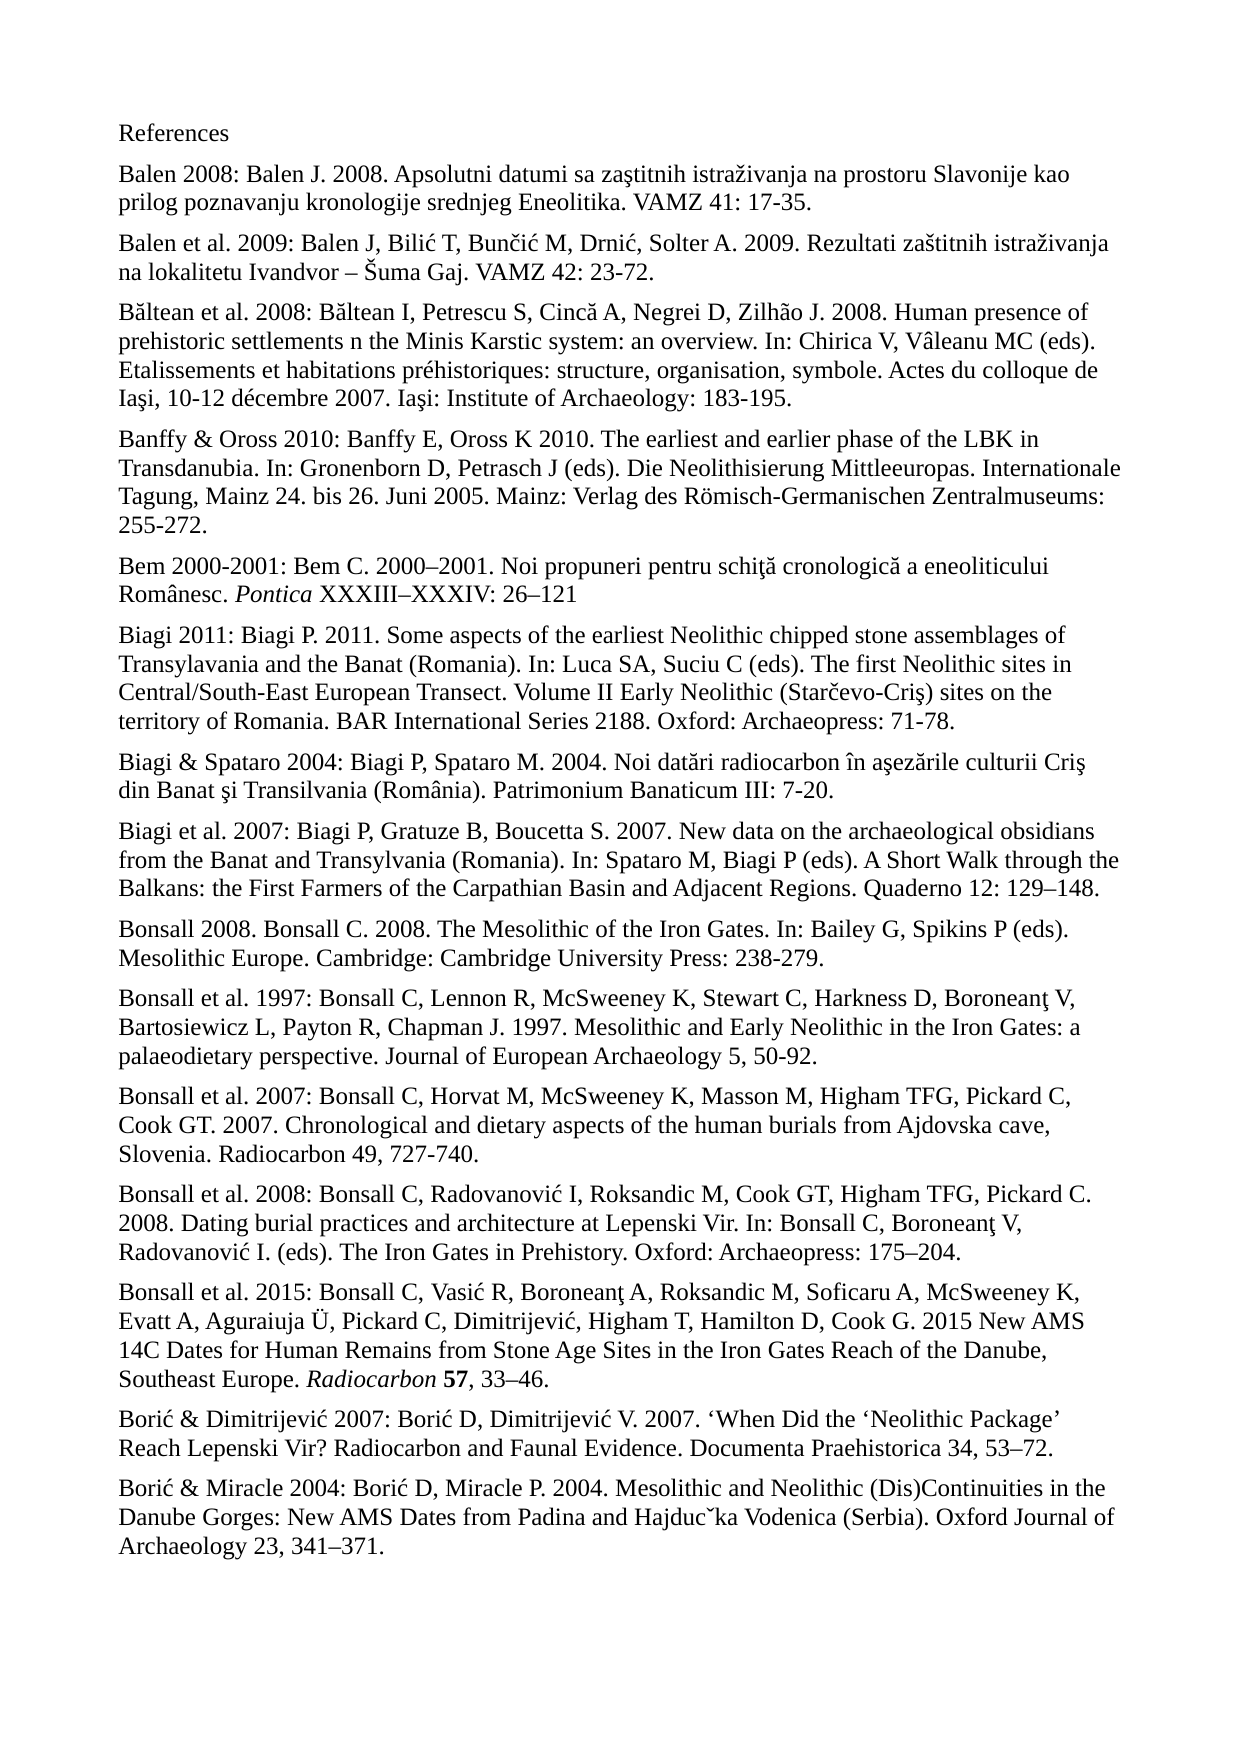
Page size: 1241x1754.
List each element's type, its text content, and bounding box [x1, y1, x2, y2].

text Biagi & Spataro 2004: Biagi P, Spataro M. 2004. Noi datări radiocarbon în aşezările culturii Criş din Banat şi Transilvania (România). Patrimonium Banaticum III: 7-20. [118, 747, 1122, 804]
text Bem 2000-2001: Bem C. 2000–2001. Noi propuneri pentru schiţă cronologică a eneoliticului Românesc. Pontica XXXIII–XXXIV: 26–121 [118, 551, 1122, 608]
text References [118, 118, 1122, 147]
text Băltean et al. 2008: Băltean I, Petrescu S, Cincă A, Negrei D, Zilhão J. 2008. Human presence of prehistoric settlements n the Minis Karstic system: an overview. In: Chirica V, Vâleanu MC (eds). Etalissements et habitations préhistoriques: structure, organisation, symbole. Actes du colloque de Iaşi, 10-12 décembre 2007. Iaşi: Institute of Archaeology: 183-195. [118, 297, 1122, 412]
text Biagi et al. 2007: Biagi P, Gratuze B, Boucetta S. 2007. New data on the archaeological obsidians from the Banat and Transylvania (Romania). In: Spataro M, Biagi P (eds). A Short Walk through the Balkans: the First Farmers of the Carpathian Basin and Adjacent Regions. Quaderno 12: 129–148. [118, 816, 1122, 902]
text Borić & Miracle 2004: Borić D, Miracle P. 2004. Mesolithic and Neolithic (Dis)Continuities in the Danube Gorges: New AMS Dates from Padina and Hajducˇka Vodenica (Serbia). Oxford Journal of Archaeology 23, 341–371. [118, 1473, 1122, 1560]
text Bonsall 2008. Bonsall C. 2008. The Mesolithic of the Iron Gates. In: Bailey G, Spikins P (eds). Mesolithic Europe. Cambridge: Cambridge University Press: 238-279. [118, 914, 1122, 972]
text Bonsall et al. 2008: Bonsall C, Radovanović I, Roksandic M, Cook GT, Higham TFG, Pickard C. 2008. Dating burial practices and architecture at Lepenski Vir. In: Bonsall C, Boroneanţ V, Radovanović I. (eds). The Iron Gates in Prehistory. Oxford: Archaeopress: 175–204. [118, 1179, 1122, 1266]
text Bonsall et al. 1997: Bonsall C, Lennon R, McSweeney K, Stewart C, Harkness D, Boroneanţ V, Bartosiewicz L, Payton R, Chapman J. 1997. Mesolithic and Early Neolithic in the Iron Gates: a palaeodietary perspective. Journal of European Archaeology 5, 50-92. [118, 983, 1122, 1069]
text Bonsall et al. 2007: Bonsall C, Horvat M, McSweeney K, Masson M, Higham TFG, Pickard C, Cook GT. 2007. Chronological and dietary aspects of the human burials from Ajdovska cave, Slovenia. Radiocarbon 49, 727-740. [118, 1081, 1122, 1168]
text Balen 2008: Balen J. 2008. Apsolutni datumi sa zaştitnih istraživanja na prostoru Slavonije kao prilog poznavanju kronologije srednjeg Eneolitika. VAMZ 41: 17-35. [118, 159, 1122, 216]
text Balen et al. 2009: Balen J, Bilić T, Bunčić M, Drnić, Solter A. 2009. Rezultati zaštitnih istraživanja na lokalitetu Ivandvor – Šuma Gaj. VAMZ 42: 23-72. [118, 228, 1122, 285]
text Biagi 2011: Biagi P. 2011. Some aspects of the earliest Neolithic chipped stone assemblages of Transylavania and the Banat (Romania). In: Luca SA, Suciu C (eds). The first Neolithic sites in Central/South-East European Transect. Volume II Early Neolithic (Starčevo-Criş) sites on the territory of Romania. BAR International Series 2188. Oxford: Archaeopress: 71-78. [118, 620, 1122, 735]
text Borić & Dimitrijević 2007: Borić D, Dimitrijević V. 2007. ‘When Did the ‘Neolithic Package’ Reach Lepenski Vir? Radiocarbon and Faunal Evidence. Documenta Praehistorica 34, 53–72. [118, 1404, 1122, 1462]
text Banffy & Oross 2010: Banffy E, Oross K 2010. The earliest and earlier phase of the LBK in Transdanubia. In: Gronenborn D, Petrasch J (eds). Die Neolithisierung Mittleeuropas. Internationale Tagung, Mainz 24. bis 26. Juni 2005. Mainz: Verlag des Römisch-Germanischen Zentralmuseums: 255-272. [118, 424, 1122, 539]
text Bonsall et al. 2015: Bonsall C, Vasić R, Boroneanţ A, Roksandic M, Soficaru A, McSweeney K, Evatt A, Aguraiuja Ü, Pickard C, Dimitrijević, Higham T, Hamilton D, Cook G. 2015 New AMS 14C Dates for Human Remains from Stone Age Sites in the Iron Gates Reach of the Danube, Southeast Europe. Radiocarbon 57, 33–46. [118, 1277, 1122, 1392]
